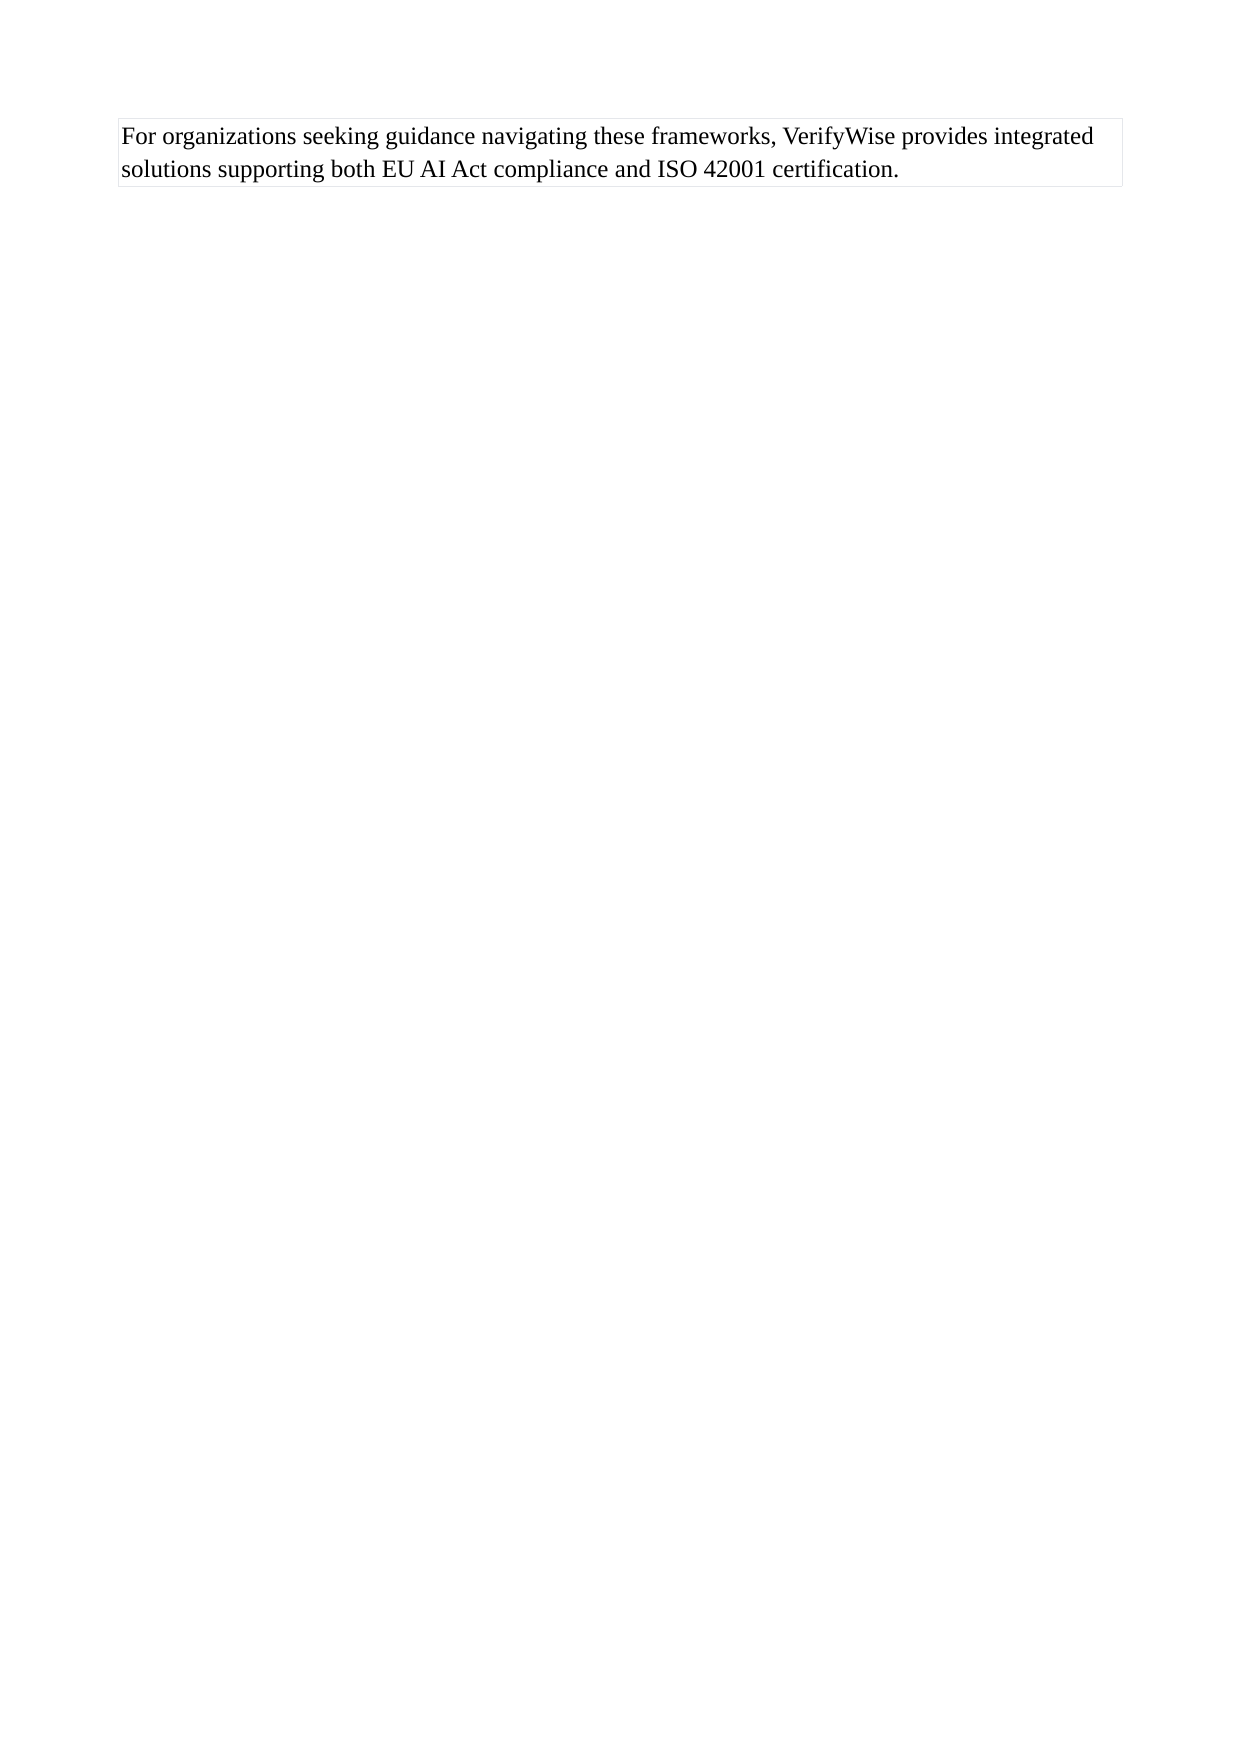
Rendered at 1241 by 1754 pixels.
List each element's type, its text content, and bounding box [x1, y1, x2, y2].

text For organizations seeking guidance navigating these frameworks, VerifyWise provides integrated solutions supporting both EU AI Act compliance and ISO 42001 certification. [119, 119, 1122, 186]
